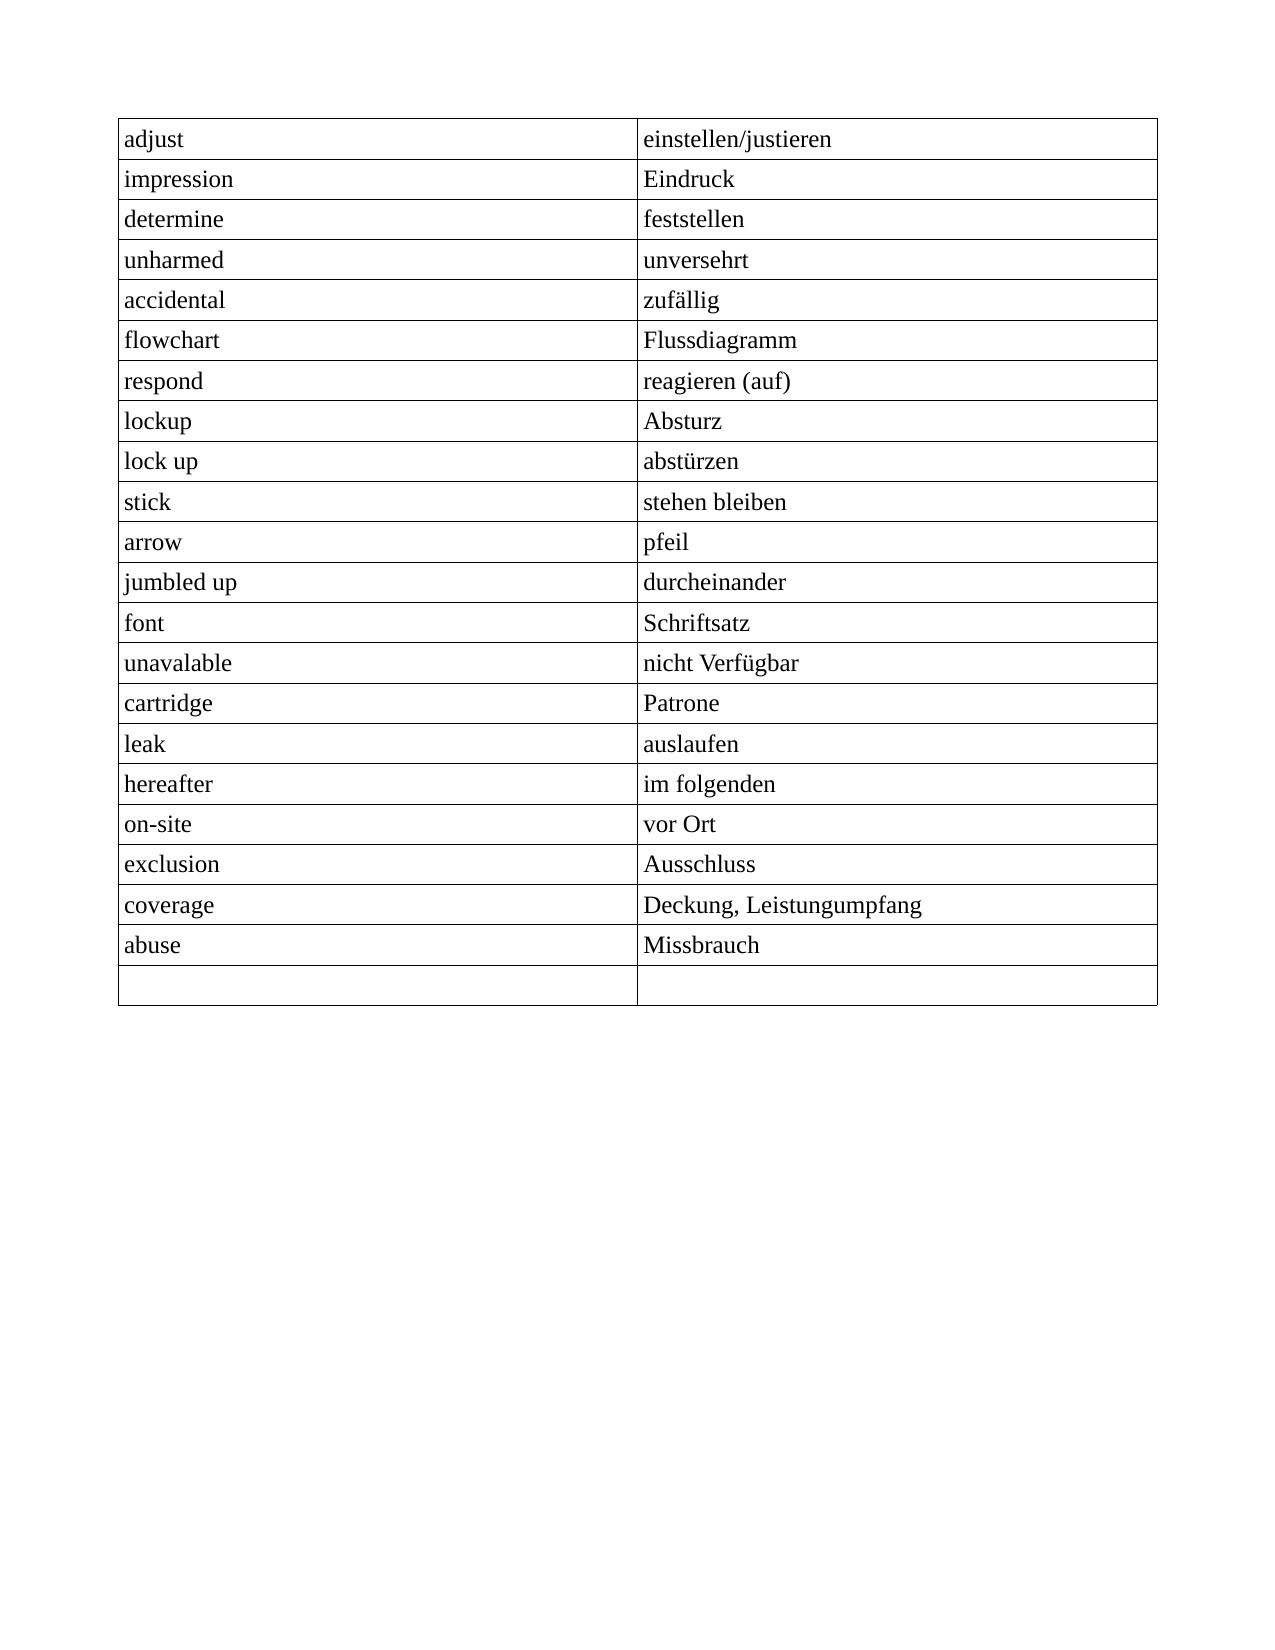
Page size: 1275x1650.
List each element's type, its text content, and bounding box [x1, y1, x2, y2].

table_cell einstellen/justieren [638, 119, 1157, 158]
table_cell accidental [119, 280, 637, 320]
table_cell Patrone [638, 684, 1157, 723]
table_cell coverage [119, 885, 637, 924]
table_cell on-site [119, 805, 637, 844]
table_cell lock up [119, 442, 637, 481]
table_cell arrow [119, 522, 637, 562]
table_cell stehen bleiben [638, 482, 1157, 521]
table_cell durcheinander [638, 563, 1157, 602]
table_cell lockup [119, 401, 637, 441]
table_cell unharmed [119, 240, 637, 279]
table_cell Ausschluss [638, 845, 1157, 884]
table_cell im folgenden [638, 764, 1157, 803]
table_cell Deckung, Leistungumpfang [638, 885, 1157, 924]
table_cell Flussdiagramm [638, 321, 1157, 360]
table_cell Absturz [638, 401, 1157, 441]
table_cell adjust [119, 119, 637, 158]
table_cell flowchart [119, 321, 637, 360]
table_cell hereafter [119, 764, 637, 803]
table_cell [119, 966, 637, 1005]
table_cell Schriftsatz [638, 603, 1157, 642]
table_cell nicht Verfügbar [638, 643, 1157, 682]
table_cell impression [119, 160, 637, 199]
table_cell [638, 966, 1157, 1005]
table_cell auslaufen [638, 724, 1157, 763]
table_cell abstürzen [638, 442, 1157, 481]
table_cell reagieren (auf) [638, 361, 1157, 400]
table_cell respond [119, 361, 637, 400]
table_cell leak [119, 724, 637, 763]
table_cell cartridge [119, 684, 637, 723]
table_cell feststellen [638, 200, 1157, 239]
table_cell zufällig [638, 280, 1157, 320]
table_cell Missbrauch [638, 925, 1157, 965]
table_cell vor Ort [638, 805, 1157, 844]
table_cell font [119, 603, 637, 642]
table_cell unversehrt [638, 240, 1157, 279]
table_cell unavalable [119, 643, 637, 682]
table_cell exclusion [119, 845, 637, 884]
table_cell stick [119, 482, 637, 521]
table_cell determine [119, 200, 637, 239]
table_cell Eindruck [638, 160, 1157, 199]
table_cell jumbled up [119, 563, 637, 602]
table_cell pfeil [638, 522, 1157, 562]
table_cell abuse [119, 925, 637, 965]
